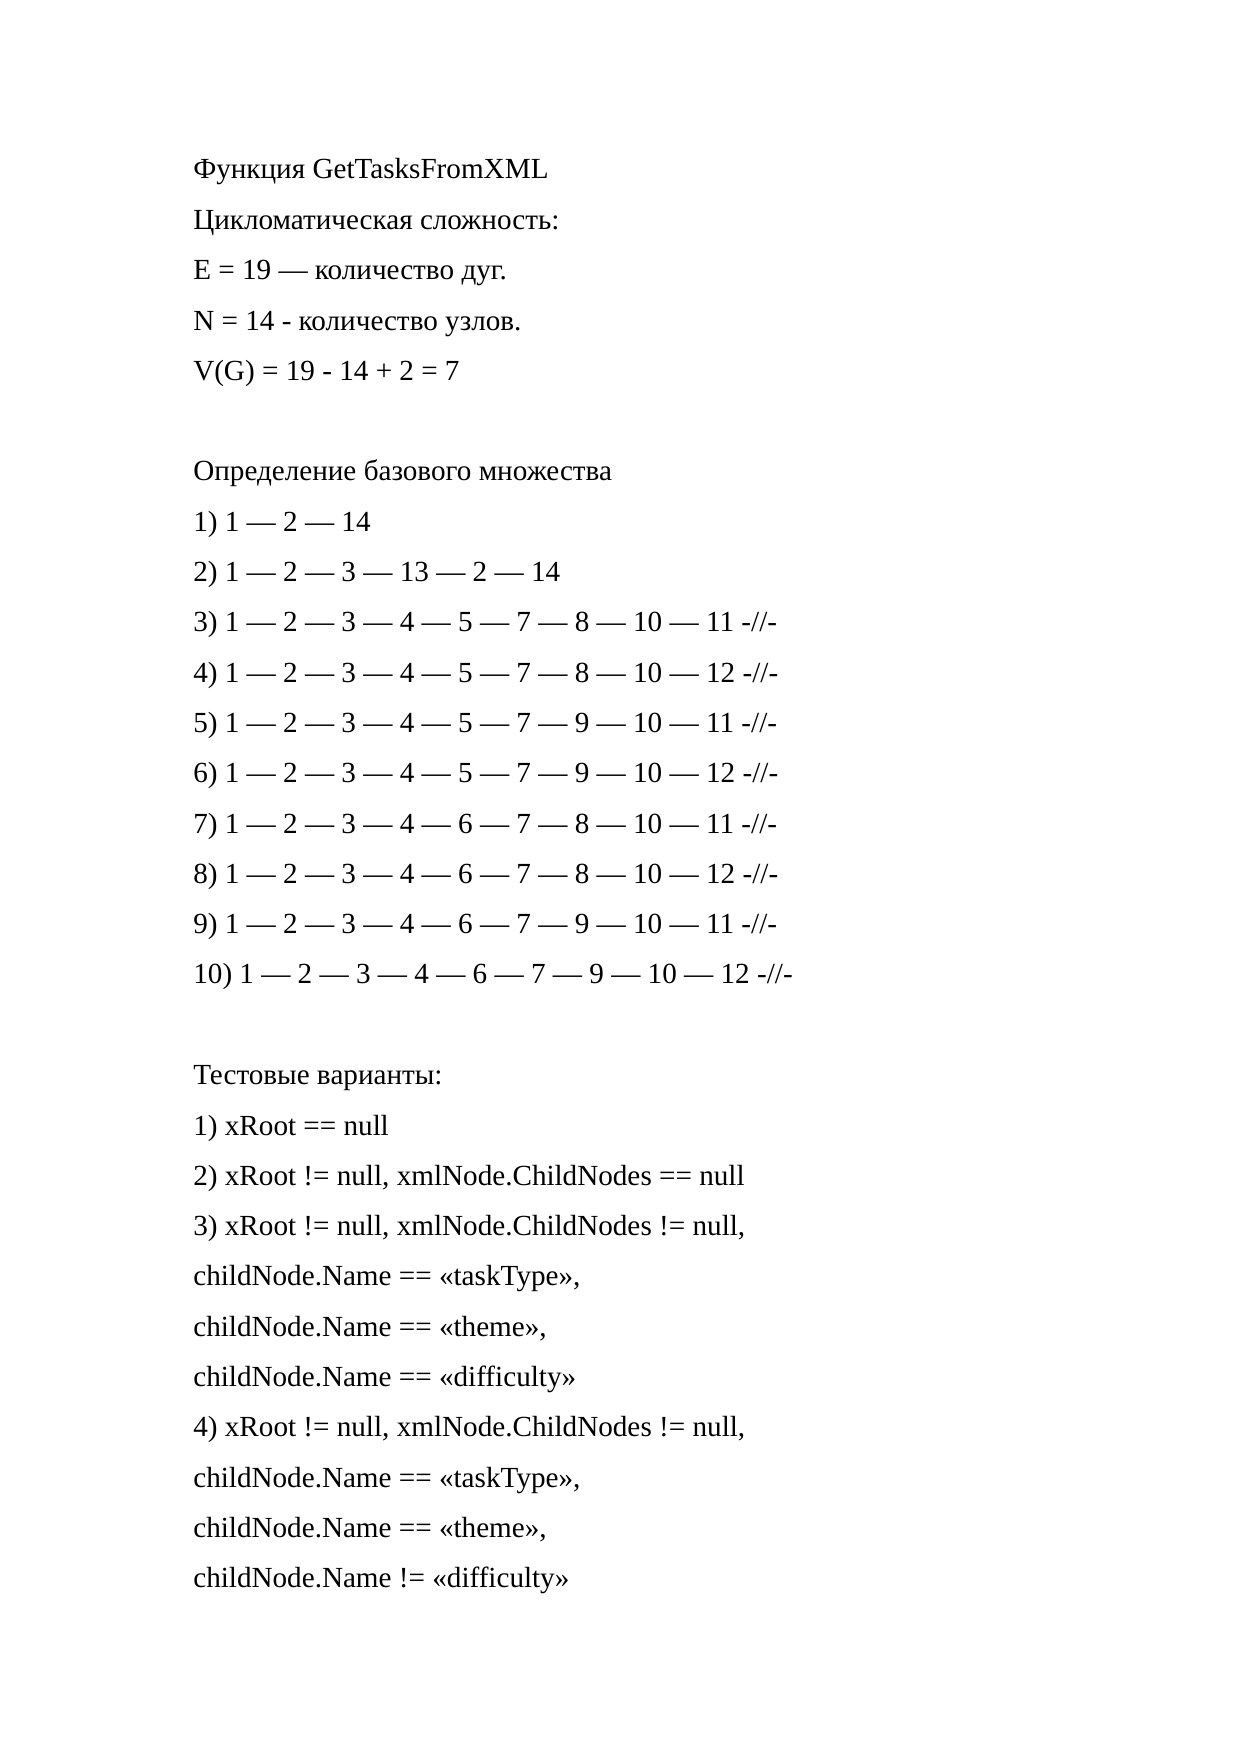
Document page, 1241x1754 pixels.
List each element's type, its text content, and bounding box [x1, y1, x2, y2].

text Функция GetTasksFromXML [118, 152, 1122, 185]
text childNode.Name != «difficulty» [118, 1560, 1122, 1594]
text childNode.Name == «difficulty» [118, 1359, 1122, 1393]
text 3) xRoot != null, xmlNode.ChildNodes != null, [118, 1208, 1122, 1242]
text childNode.Name == «taskType», [118, 1258, 1122, 1292]
text 7) 1 — 2 — 3 — 4 — 6 — 7 — 8 — 10 — 11 -//- [118, 806, 1122, 839]
text 4) xRoot != null, xmlNode.ChildNodes != null, [118, 1409, 1122, 1443]
text Тестовые варианты: [118, 1057, 1122, 1091]
text 2) xRoot != null, xmlNode.ChildNodes == null [118, 1158, 1122, 1191]
text childNode.Name == «taskType», [118, 1460, 1122, 1493]
text 10) 1 — 2 — 3 — 4 — 6 — 7 — 9 — 10 — 12 -//- [118, 957, 1122, 990]
text 1) xRoot == null [118, 1108, 1122, 1141]
text 3) 1 — 2 — 3 — 4 — 5 — 7 — 8 — 10 — 11 -//- [118, 604, 1122, 638]
text Определение базового множества [118, 453, 1122, 487]
text V(G) = 19 - 14 + 2 = 7 [118, 353, 1122, 386]
text childNode.Name == «theme», [118, 1510, 1122, 1544]
text 8) 1 — 2 — 3 — 4 — 6 — 7 — 8 — 10 — 12 -//- [118, 856, 1122, 889]
text 5) 1 — 2 — 3 — 4 — 5 — 7 — 9 — 10 — 11 -//- [118, 705, 1122, 739]
text 2) 1 — 2 — 3 — 13 — 2 — 14 [118, 554, 1122, 588]
text 6) 1 — 2 — 3 — 4 — 5 — 7 — 9 — 10 — 12 -//- [118, 755, 1122, 789]
text 1) 1 — 2 — 14 [118, 504, 1122, 537]
text E = 19 — количество дуг. [118, 252, 1122, 286]
text N = 14 - количество узлов. [118, 303, 1122, 336]
text 9) 1 — 2 — 3 — 4 — 6 — 7 — 9 — 10 — 11 -//- [118, 906, 1122, 940]
text 4) 1 — 2 — 3 — 4 — 5 — 7 — 8 — 10 — 12 -//- [118, 655, 1122, 688]
text Цикломатическая сложность: [118, 202, 1122, 236]
text childNode.Name == «theme», [118, 1309, 1122, 1342]
